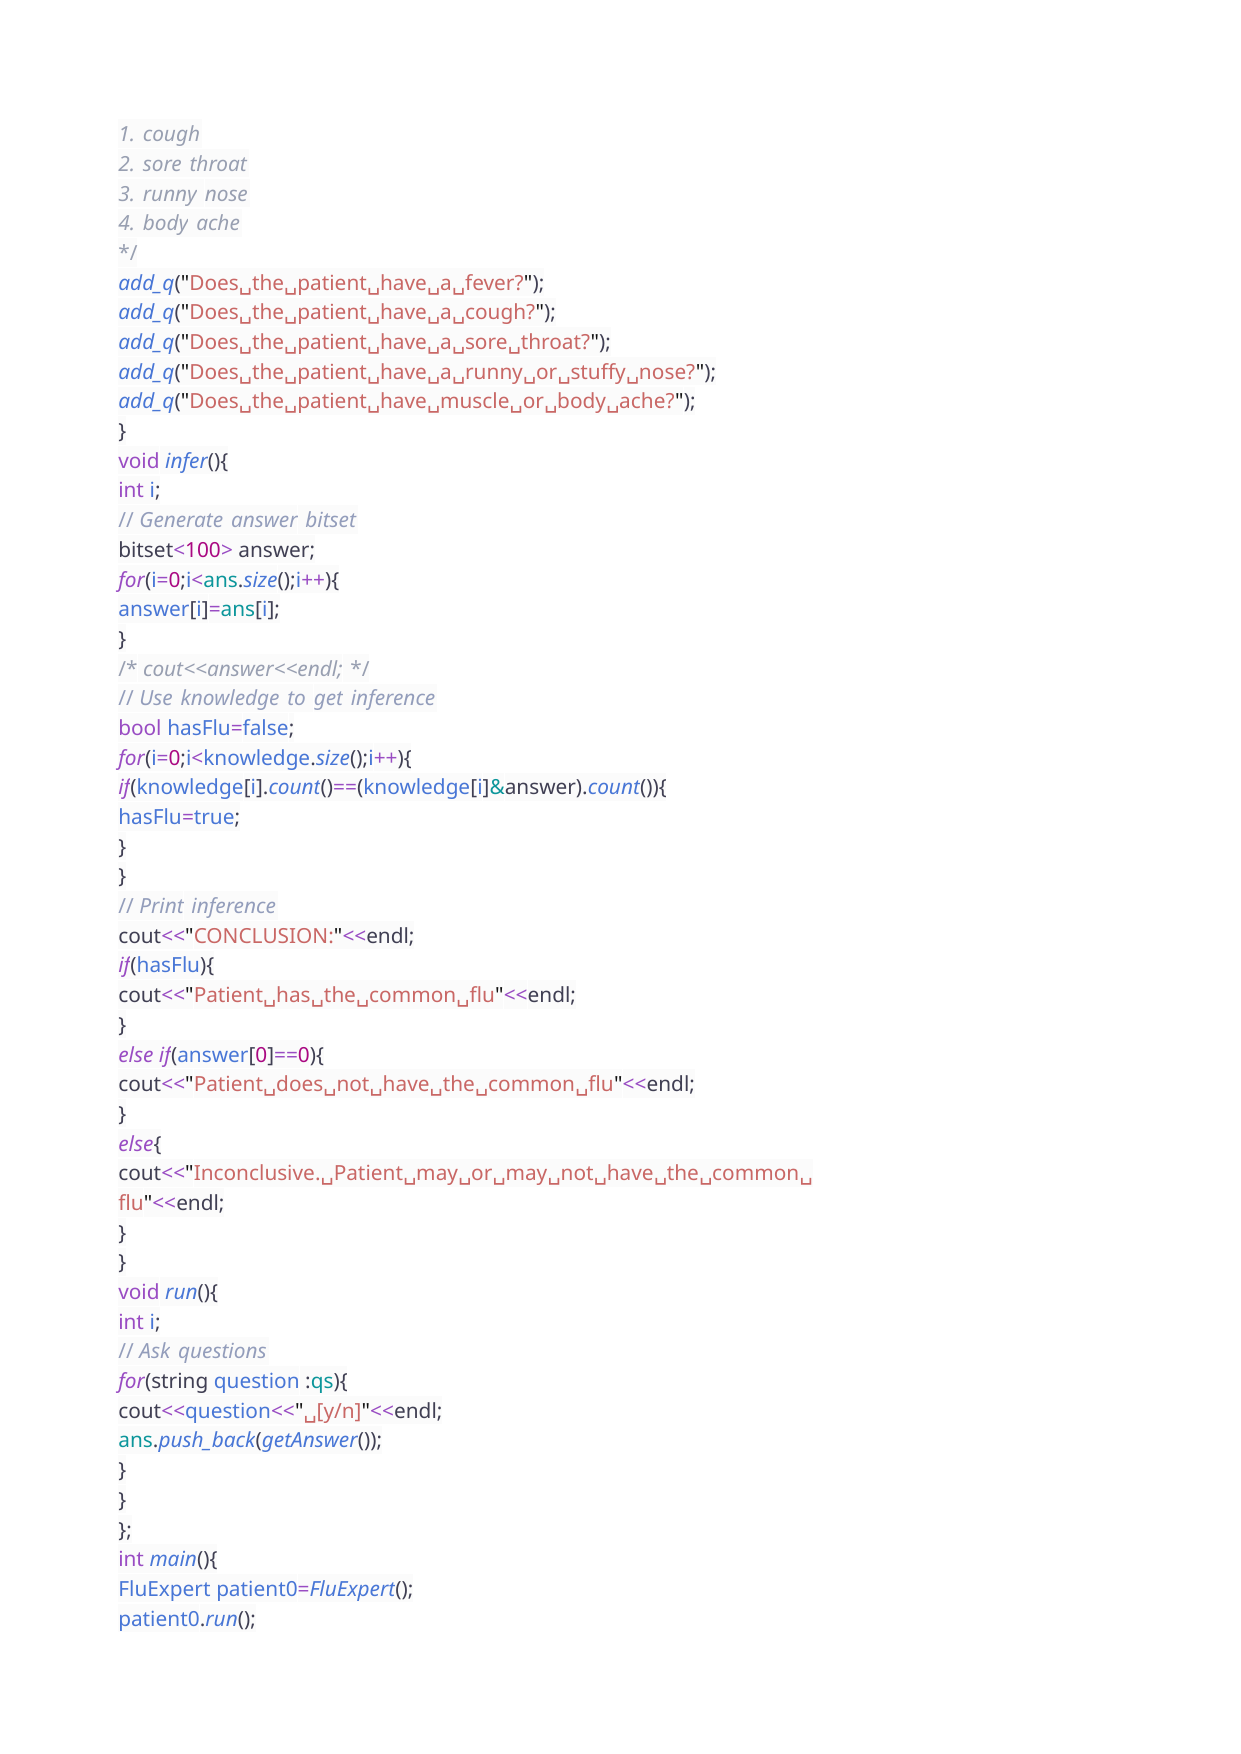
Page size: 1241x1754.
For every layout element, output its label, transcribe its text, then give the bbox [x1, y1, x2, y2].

text FluExpert patient0=FluExpert(); [118, 1573, 1122, 1602]
text }; [118, 1513, 1122, 1543]
text add_q("Does␣the␣patient␣have␣a␣cough?"); [118, 296, 1122, 326]
text ans.push_back(getAnswer()); [118, 1424, 1122, 1454]
text for(string question :qs){ [118, 1365, 1122, 1395]
text bitset<100> answer; [118, 534, 1122, 563]
text // Print inference [118, 890, 1122, 920]
text } [118, 1009, 1122, 1038]
text // Ask questions [118, 1335, 1122, 1365]
text bool hasFlu=false; [118, 712, 1122, 742]
text hasFlu=true; [118, 801, 1122, 831]
text else{ [118, 1127, 1122, 1157]
text } [118, 623, 1122, 652]
text */ [118, 237, 1122, 267]
text else if(answer[0]==0){ [118, 1038, 1122, 1068]
text add_q("Does␣the␣patient␣have␣a␣runny␣or␣stuffy␣nose?"); [118, 356, 1122, 385]
text } [118, 1246, 1122, 1276]
text cout<<"CONCLUSION:"<<endl; [118, 920, 1122, 949]
text 3. runny nose [118, 177, 1122, 207]
text // Generate answer bitset [118, 504, 1122, 534]
text void run(){ [118, 1276, 1122, 1306]
text } [118, 1454, 1122, 1484]
text } [118, 860, 1122, 890]
text add_q("Does␣the␣patient␣have␣a␣fever?"); [118, 267, 1122, 296]
text int i; [118, 474, 1122, 504]
text /* cout<<answer<<endl; */ [118, 652, 1122, 682]
text add_q("Does␣the␣patient␣have␣muscle␣or␣body␣ache?"); [118, 385, 1122, 415]
text } [118, 831, 1122, 860]
text for(i=0;i<knowledge.size();i++){ [118, 742, 1122, 771]
text flu"<<endl; [118, 1187, 1122, 1217]
text 1. cough [118, 118, 1122, 148]
text void infer(){ [118, 445, 1122, 474]
text } [118, 1484, 1122, 1513]
text if(hasFlu){ [118, 949, 1122, 979]
text int main(){ [118, 1543, 1122, 1573]
text for(i=0;i<ans.size();i++){ [118, 563, 1122, 593]
text } [118, 1217, 1122, 1246]
text patient0.run(); [118, 1602, 1122, 1632]
text cout<<"Patient␣has␣the␣common␣flu"<<endl; [118, 979, 1122, 1009]
text // Use knowledge to get inference [118, 682, 1122, 712]
text int i; [118, 1306, 1122, 1335]
text if(knowledge[i].count()==(knowledge[i]&answer).count()){ [118, 771, 1122, 801]
text cout<<question<<"␣[y/n]"<<endl; [118, 1395, 1122, 1424]
text } [118, 415, 1122, 445]
text answer[i]=ans[i]; [118, 593, 1122, 623]
text cout<<"Patient␣does␣not␣have␣the␣common␣flu"<<endl; [118, 1068, 1122, 1098]
text } [118, 1098, 1122, 1127]
text 4. body ache [118, 207, 1122, 237]
text 2. sore throat [118, 148, 1122, 177]
text cout<<"Inconclusive.␣Patient␣may␣or␣may␣not␣have␣the␣common␣ [118, 1157, 1122, 1187]
text add_q("Does␣the␣patient␣have␣a␣sore␣throat?"); [118, 326, 1122, 356]
